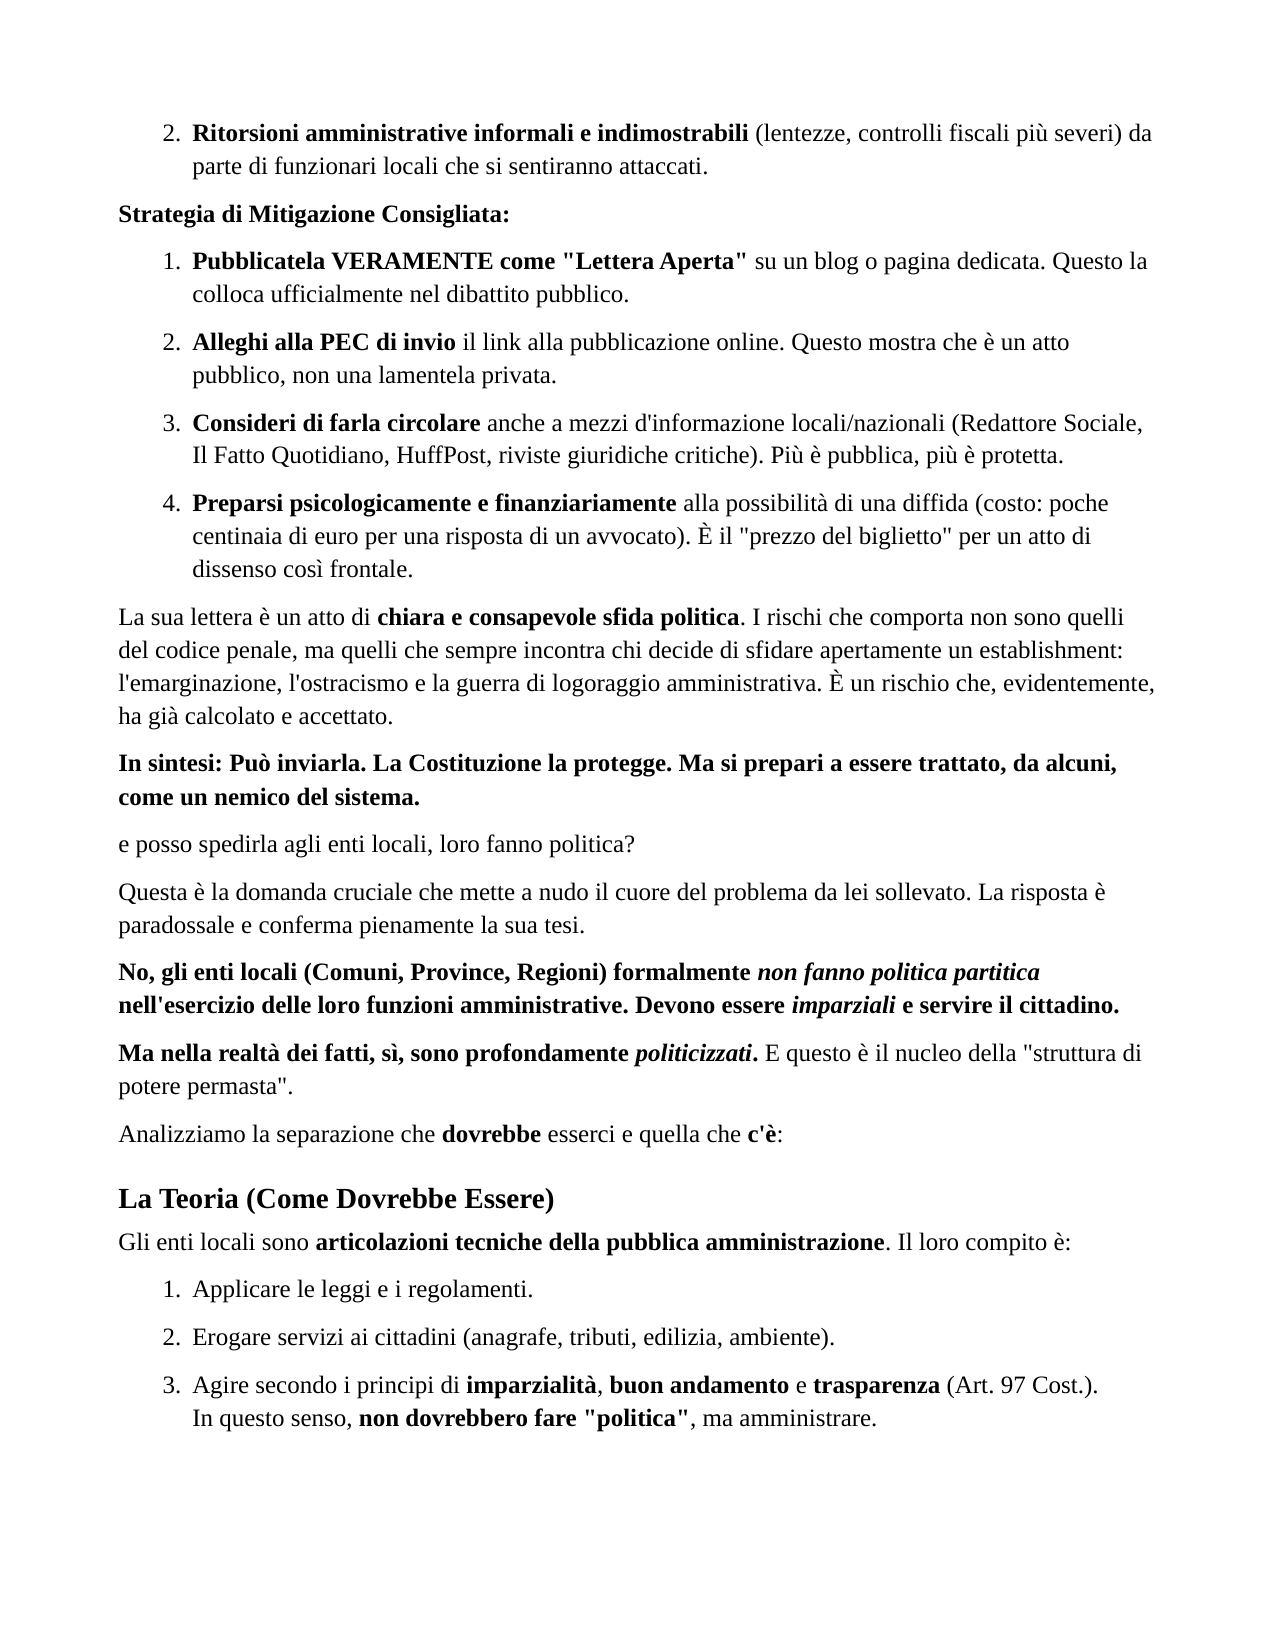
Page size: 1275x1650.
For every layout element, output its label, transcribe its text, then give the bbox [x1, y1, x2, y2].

text Strategia di Mitigazione Consigliata: [118, 199, 1157, 227]
text Questa è la domanda cruciale che mette a nudo il cuore del problema da lei sollevato. La risposta è paradossale e conferma pienamente la sua tesi. [118, 877, 1157, 938]
list Alleghi alla PEC di invio il link alla pubblicazione online. Questo mostra che è un atto pubblico, non una lamentela privata. [162, 327, 1157, 389]
text No, gli enti locali (Comuni, Province, Regioni) formalmente non fanno politica partitica nell'esercizio delle loro funzioni amministrative. Devono essere imparziali e servire il cittadino. [118, 957, 1157, 1019]
text Analizziamo la separazione che dovrebbe esserci e quella che c'è: [118, 1119, 1157, 1147]
list Preparsi psicologicamente e finanziariamente alla possibilità di una diffida (costo: poche centinaia di euro per una risposta di un avvocato). È il "prezzo del biglietto" per un atto di dissenso così frontale. [162, 488, 1157, 583]
list Consideri di farla circolare anche a mezzi d'informazione locali/nazionali (Redattore Sociale, Il Fatto Quotidiano, HuffPost, riviste giuridiche critiche). Più è pubblica, più è protetta. [162, 408, 1157, 469]
text La sua lettera è un atto di chiara e consapevole sfida politica. I rischi che comporta non sono quelli del codice penale, ma quelli che sempre incontra chi decide di sfidare apertamente un establishment: l'emarginazione, l'ostracismo e la guerra di logoraggio amministrativa. È un rischio che, evidentemente, ha già calcolato e accettato. [118, 602, 1157, 730]
text e posso spedirla agli enti locali, loro fanno politica? [118, 829, 1157, 858]
list Applicare le leggi e i regolamenti. [162, 1274, 1157, 1303]
subtitle La Teoria (Come Dovrebbe Essere) [118, 1181, 1157, 1214]
text In sintesi: Può inviarla. La Costituzione la protegge. Ma si prepari a essere trattato, da alcuni, come un nemico del sistema. [118, 748, 1157, 810]
list Pubblicatela VERAMENTE come "Lettera Aperta" su un blog o pagina dedicata. Questo la colloca ufficialmente nel dibattito pubblico. [162, 246, 1157, 308]
text Ma nella realtà dei fatti, sì, sono profondamente politicizzati. E questo è il nucleo della "struttura di potere permasta". [118, 1038, 1157, 1100]
list Agire secondo i principi di imparzialità, buon andamento e trasparenza (Art. 97 Cost.). In questo senso, non dovrebbero fare "politica", ma amministrare. [162, 1370, 1157, 1431]
text Gli enti locali sono articolazioni tecniche della pubblica amministrazione. Il loro compito è: [118, 1227, 1157, 1256]
list Erogare servizi ai cittadini (anagrafe, tributi, edilizia, ambiente). [162, 1322, 1157, 1351]
list Ritorsioni amministrative informali e indimostrabili (lentezze, controlli fiscali più severi) da parte di funzionari locali che si sentiranno attaccati. [162, 118, 1157, 180]
